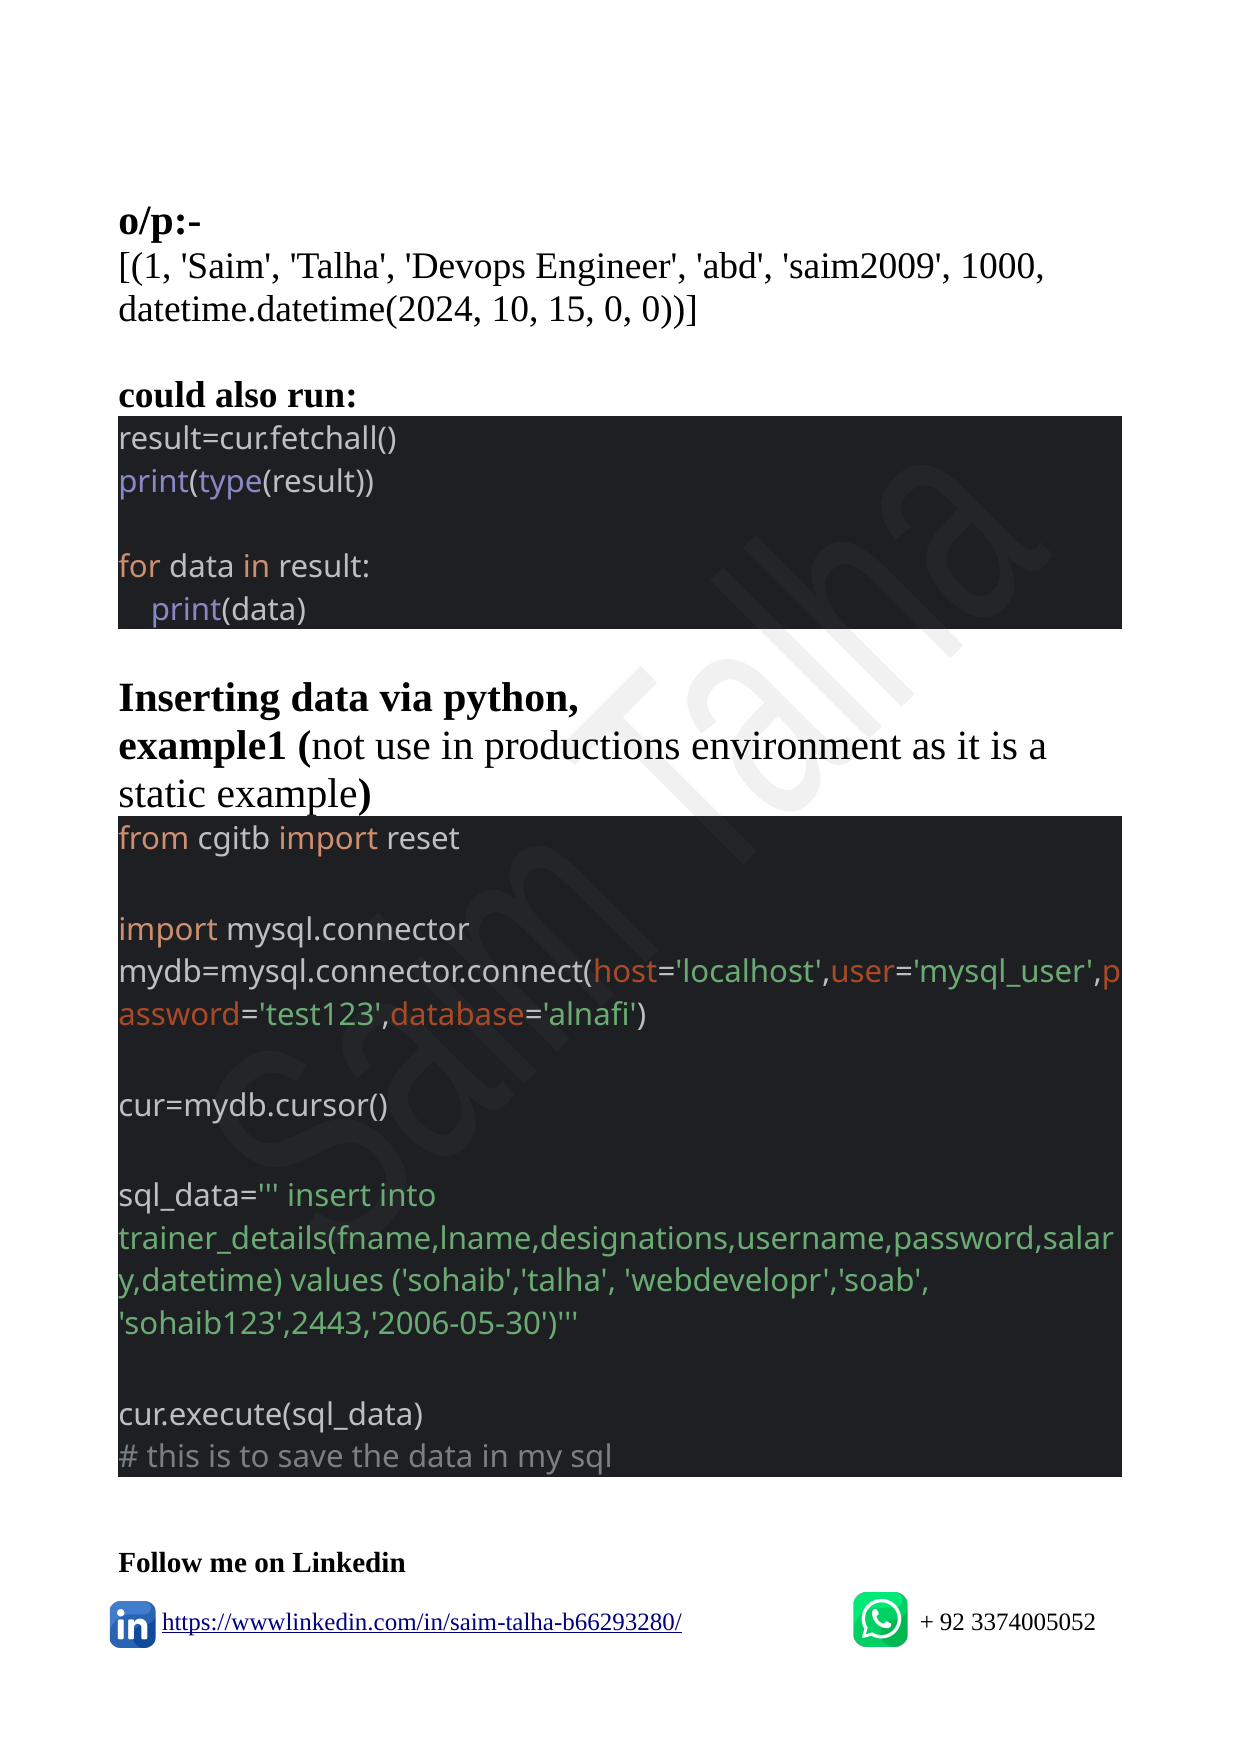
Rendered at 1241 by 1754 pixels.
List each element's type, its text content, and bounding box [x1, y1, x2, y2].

picture [853, 1592, 908, 1647]
text Inserting data via python, [118, 673, 632, 721]
text example1 (not use in productions environment as it is a static example) [628, 721, 1122, 816]
text example1 (not use in productions environment as it is a static example) [754, 721, 806, 789]
text [624, 673, 698, 721]
picture [109, 1601, 156, 1648]
text result=cur.fetchall() print(type(result)) for data in result: print(data) [118, 416, 1122, 629]
text [830, 673, 1122, 721]
text could also run: [118, 373, 1122, 416]
text [708, 680, 763, 721]
text example1 (not use in productions environment as it is a static example) [118, 721, 693, 816]
text [761, 673, 850, 721]
text [(1, 'Saim', 'Talha', 'Devops Engineer', 'abd', 'saim2009', 1000, datetime.datetime(2024, 10, 15, 0, 0))] [118, 243, 1122, 330]
text from cgitb import reset import mysql.connector mydb=mysql.connector.connect(host='localhost',user='mysql_user',password='test123',database='alnafi') cur=mydb.cursor() sql_data=''' insert into trainer_details(fname,lname,designations,username,password,salary,datetime) values ('sohaib','talha', 'webdevelopr','soab', 'sohaib123',2443,'2006-05-30')''' cur.execute(sql_data) # this is to save the data in my sql [118, 816, 1122, 1477]
text o/p:- [118, 196, 1122, 243]
